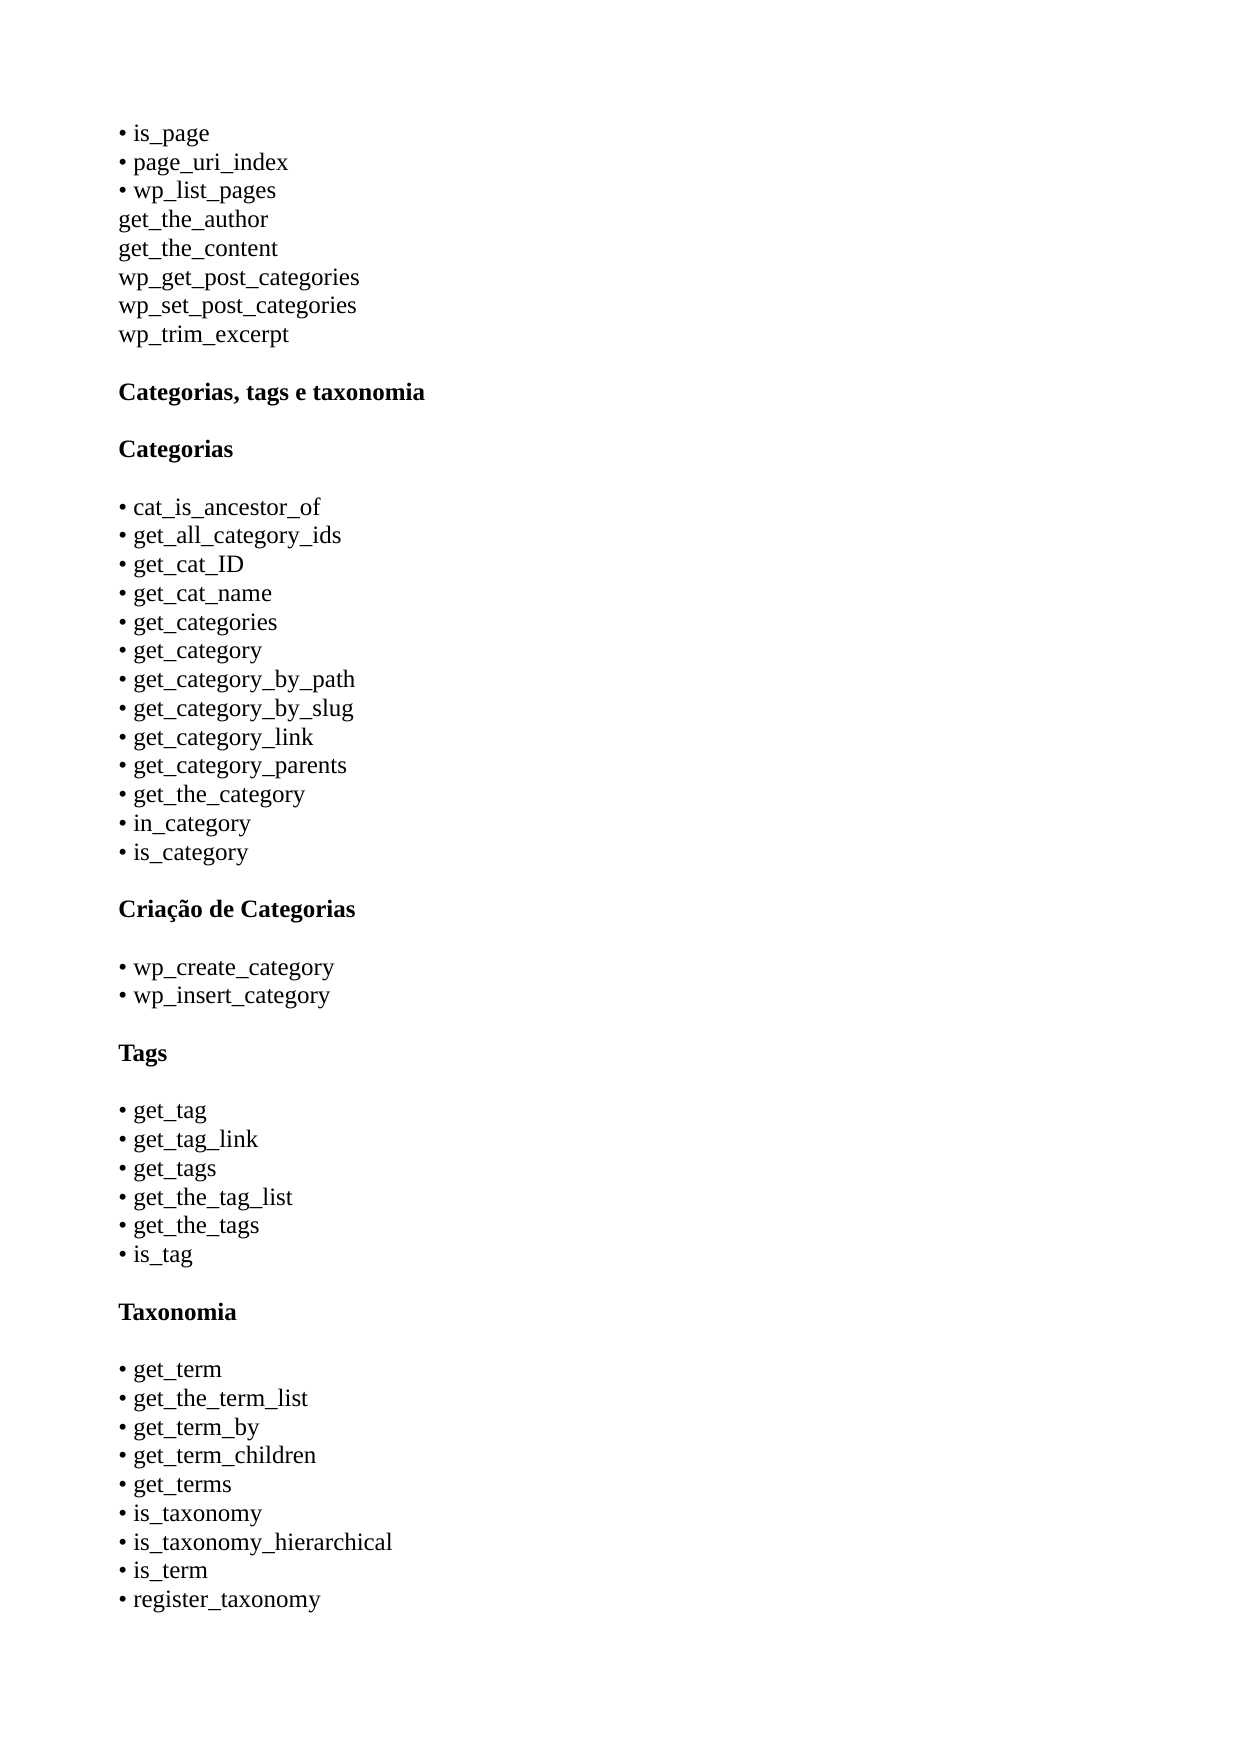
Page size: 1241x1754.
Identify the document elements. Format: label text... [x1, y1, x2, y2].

text wp_set_post_categories [118, 291, 1122, 319]
text • wp_create_category [118, 952, 1122, 981]
text • get_term_children [118, 1441, 1122, 1469]
text get_the_content [118, 233, 1122, 262]
text • get_tag_link [118, 1124, 1122, 1153]
text • is_term [118, 1556, 1122, 1584]
text wp_get_post_categories [118, 262, 1122, 291]
text wp_trim_excerpt [118, 319, 1122, 348]
text • wp_list_pages [118, 176, 1122, 204]
text • wp_insert_category [118, 981, 1122, 1009]
text • get_tags [118, 1153, 1122, 1182]
text • cat_is_ancestor_of [118, 492, 1122, 521]
text • get_category [118, 636, 1122, 664]
text • get_the_term_list [118, 1383, 1122, 1412]
text • register_taxonomy [118, 1584, 1122, 1613]
text • get_term [118, 1354, 1122, 1383]
text • is_tag [118, 1239, 1122, 1268]
text Taxonomia [118, 1297, 1122, 1326]
text • get_term_by [118, 1412, 1122, 1441]
text • get_the_tags [118, 1211, 1122, 1239]
text • is_taxonomy_hierarchical [118, 1527, 1122, 1556]
text • get_category_parents [118, 751, 1122, 779]
text • is_taxonomy [118, 1498, 1122, 1527]
text • page_uri_index [118, 147, 1122, 176]
text • get_cat_ID [118, 549, 1122, 578]
text • get_category_by_slug [118, 693, 1122, 722]
text • get_category_by_path [118, 664, 1122, 693]
text • get_category_link [118, 722, 1122, 751]
text • is_page [118, 118, 1122, 147]
text • in_category [118, 808, 1122, 837]
text Categorias, tags e taxonomia [118, 377, 1122, 406]
text • get_cat_name [118, 578, 1122, 607]
text • get_tag [118, 1096, 1122, 1124]
text • get_the_tag_list [118, 1182, 1122, 1211]
text get_the_author [118, 204, 1122, 233]
text • get_terms [118, 1469, 1122, 1498]
text Criação de Categorias [118, 894, 1122, 923]
text • get_all_category_ids [118, 521, 1122, 549]
text • get_the_category [118, 779, 1122, 808]
text Categorias [118, 434, 1122, 463]
text • is_category [118, 837, 1122, 866]
text • get_categories [118, 607, 1122, 636]
text Tags [118, 1038, 1122, 1067]
